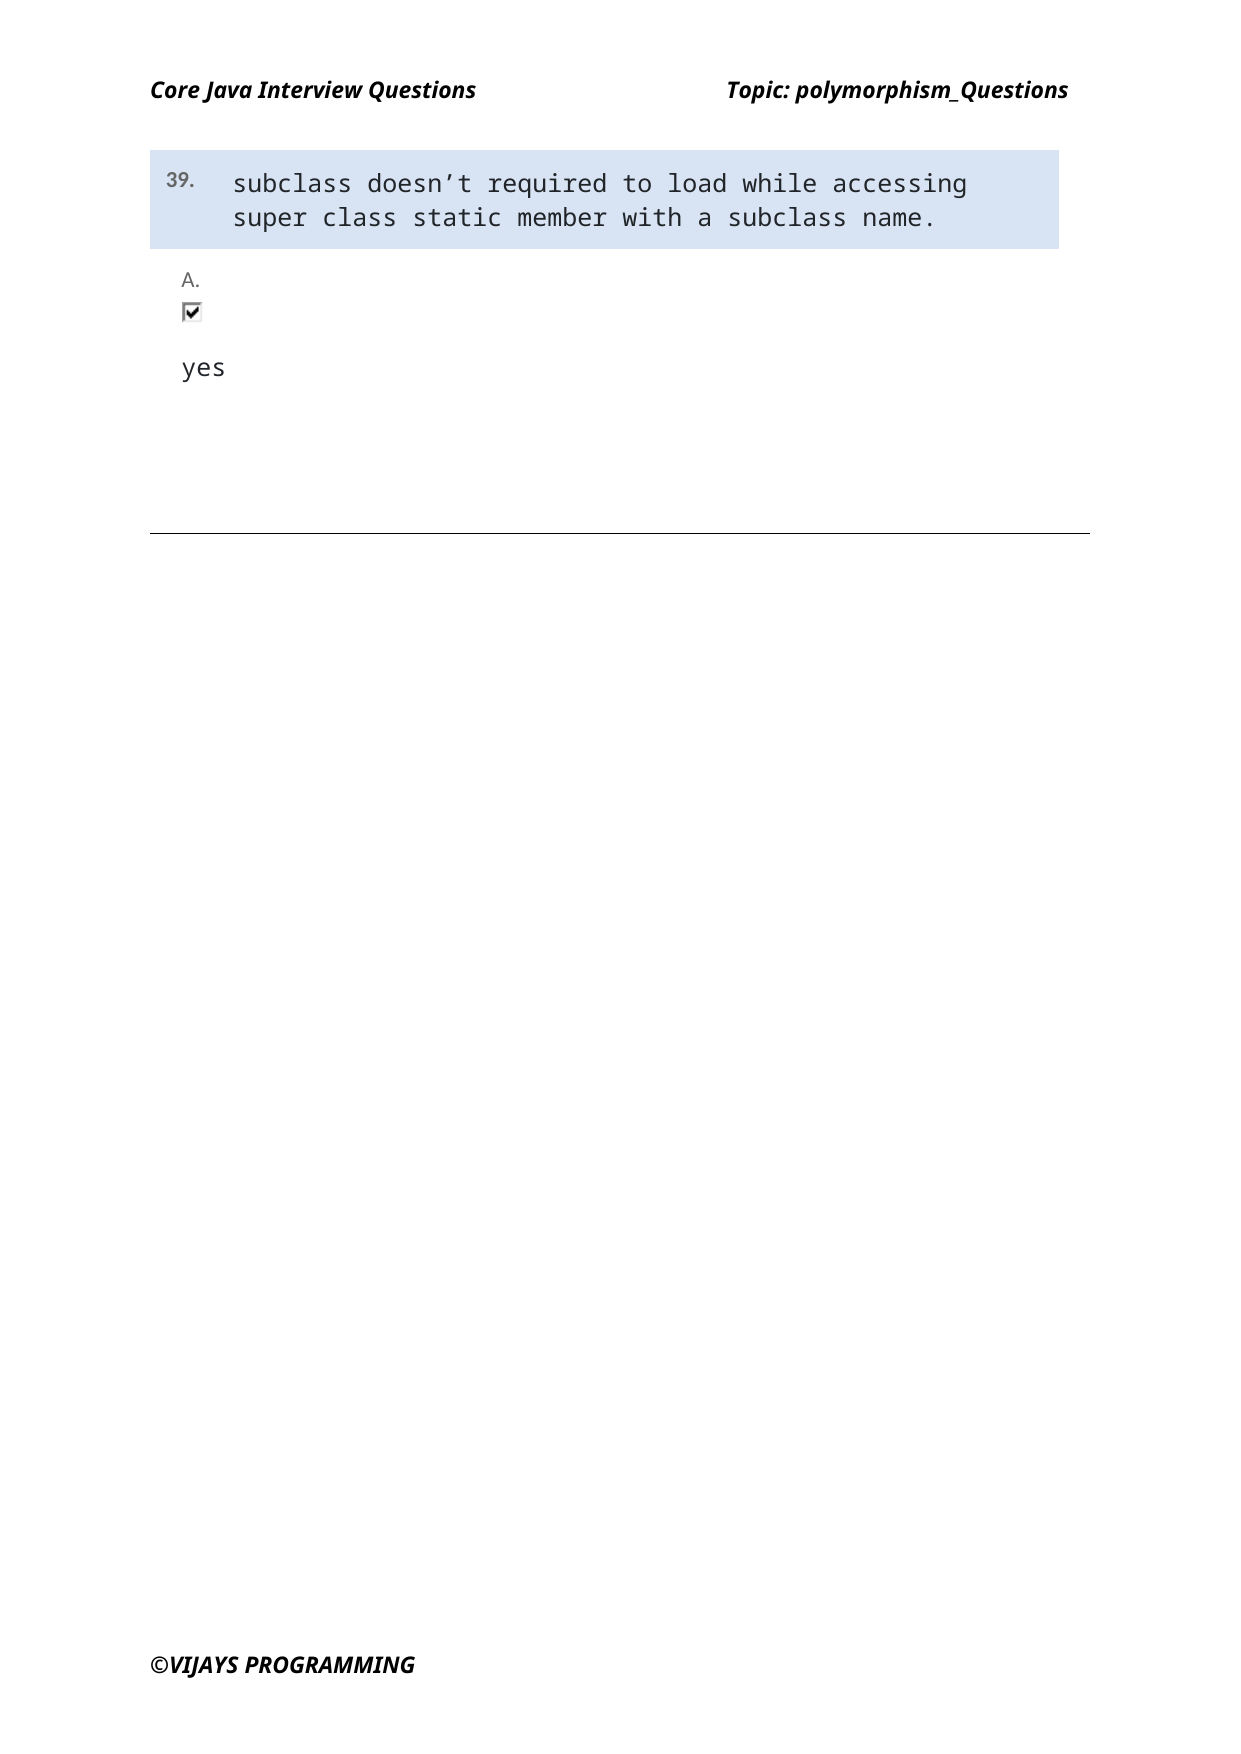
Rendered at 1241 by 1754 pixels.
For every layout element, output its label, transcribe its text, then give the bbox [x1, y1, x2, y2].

table_header [181, 452, 242, 520]
table_cell [150, 249, 1090, 533]
table_header [1059, 150, 1090, 249]
table_header subclass doesn’t required to load while accessing super class static member with a subclass name. [216, 150, 1059, 249]
table_header 39. [150, 150, 216, 249]
table_header A. yes [181, 265, 242, 452]
